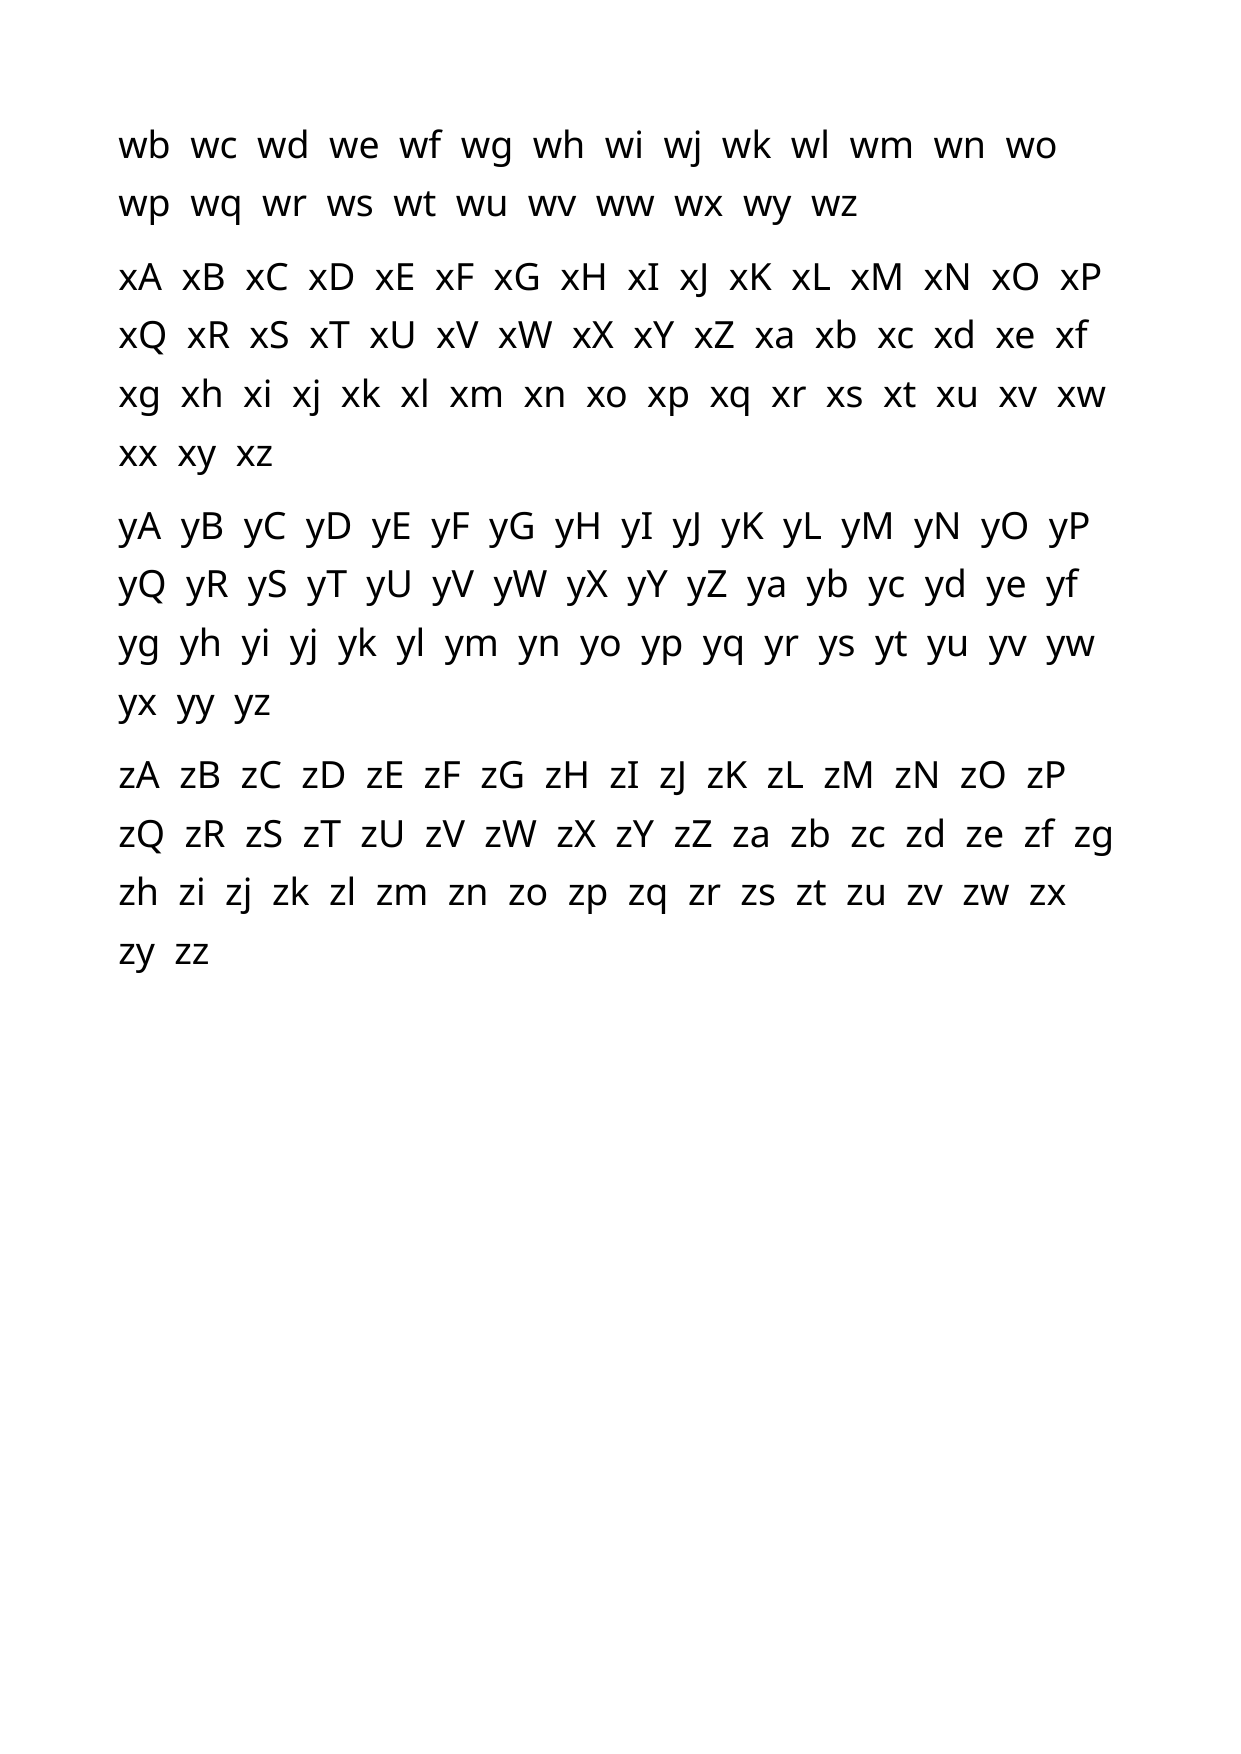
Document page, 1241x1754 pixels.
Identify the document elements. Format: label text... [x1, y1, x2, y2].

text wb wc wd we wf wg wh wi wj wk wl wm wn wo wp wq wr ws wt wu wv ww wx wy wz [118, 118, 1122, 228]
text zA zB zC zD zE zF zG zH zI zJ zK zL zM zN zO zP zQ zR zS zT zU zV zW zX zY zZ za zb zc zd ze zf zg zh zi zj zk zl zm zn zo zp zq zr zs zt zu zv zw zx zy zz [118, 748, 1122, 975]
text yA yB yC yD yE yF yG yH yI yJ yK yL yM yN yO yP yQ yR yS yT yU yV yW yX yY yZ ya yb yc yd ye yf yg yh yi yj yk yl ym yn yo yp yq yr ys yt yu yv yw yx yy yz [118, 499, 1122, 726]
text xA xB xC xD xE xF xG xH xI xJ xK xL xM xN xO xP xQ xR xS xT xU xV xW xX xY xZ xa xb xc xd xe xf xg xh xi xj xk xl xm xn xo xp xq xr xs xt xu xv xw xx xy xz [118, 250, 1122, 477]
